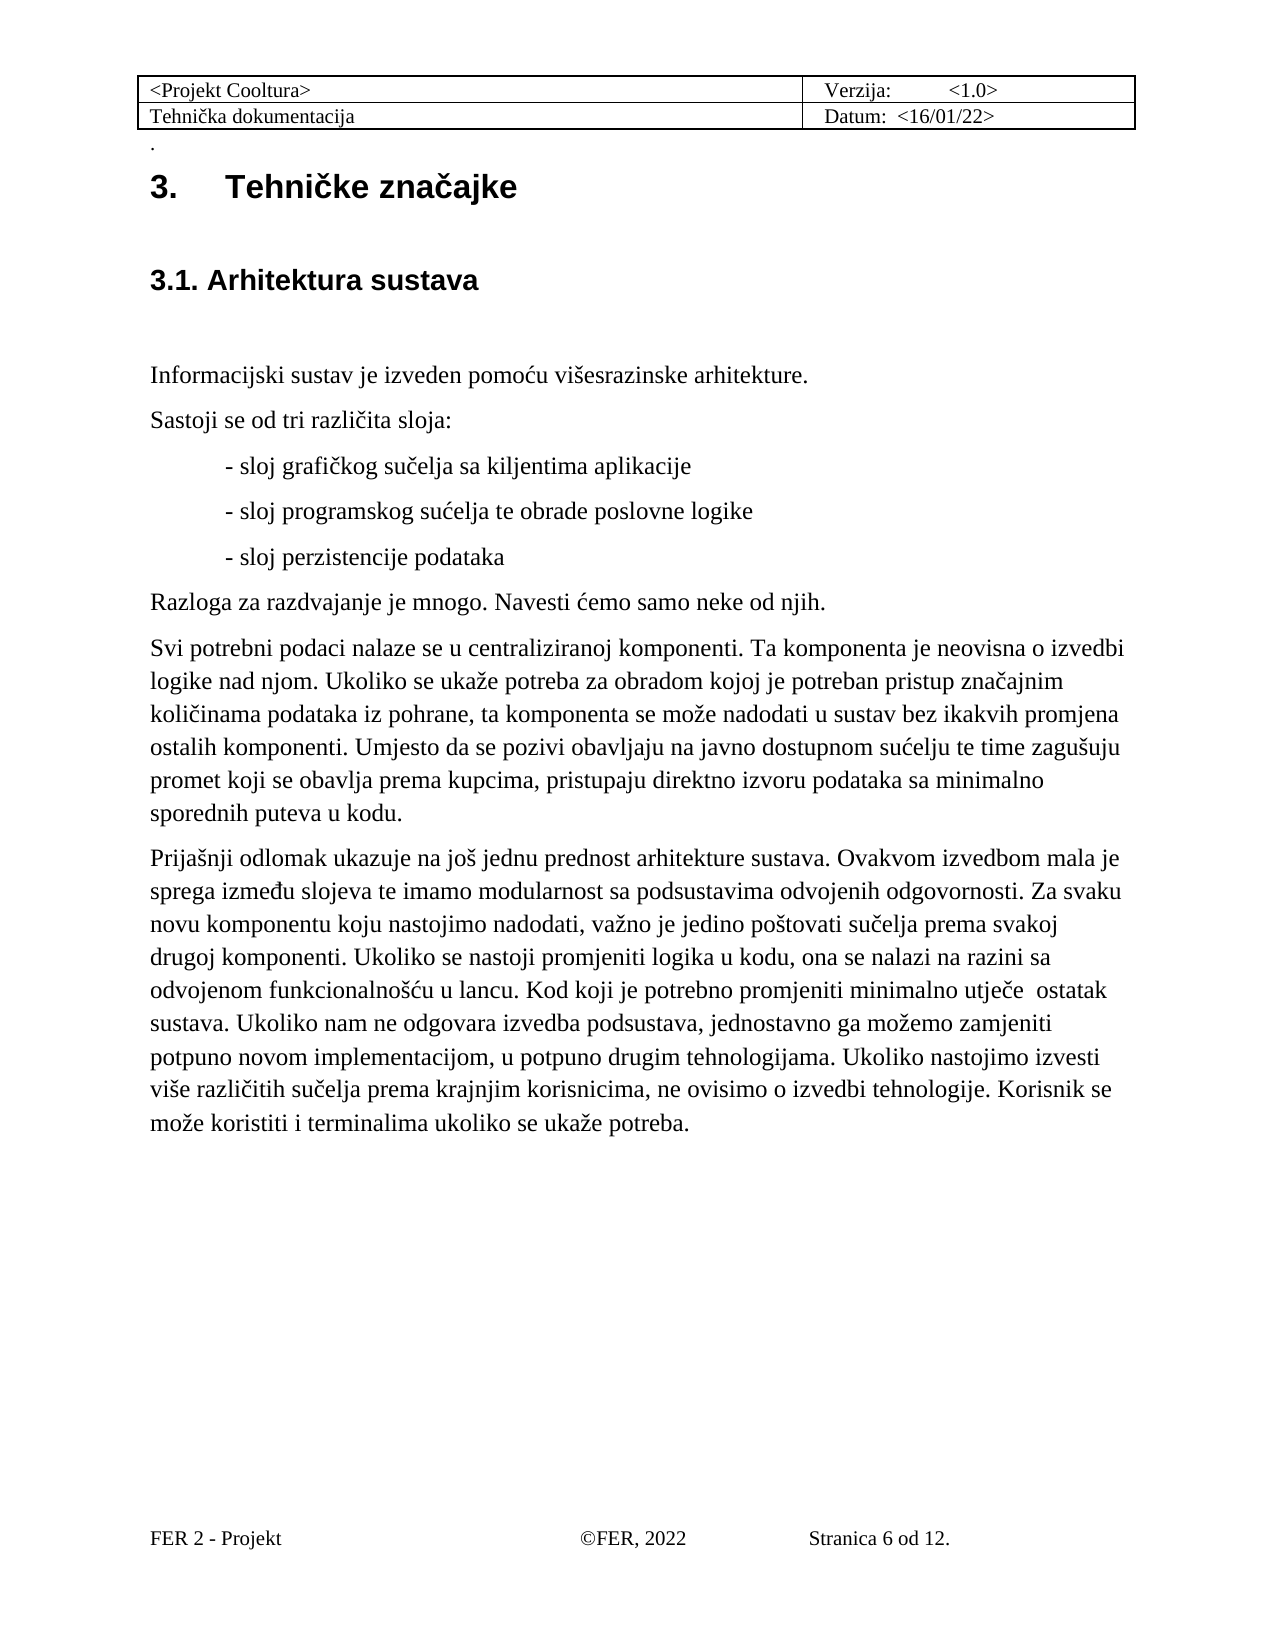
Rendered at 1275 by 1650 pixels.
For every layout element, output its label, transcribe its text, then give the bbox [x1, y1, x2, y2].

text - sloj grafičkog sučelja sa kiljentima aplikacije [150, 451, 1125, 479]
text Sastoji se od tri različita sloja: [150, 405, 1125, 434]
text Razloga za razdvajanje je mnogo. Navesti ćemo samo neke od njih. [150, 587, 1125, 616]
text - sloj programskog sućelja te obrade poslovne logike [150, 496, 1125, 525]
text Prijašnji odlomak ukazuje na još jednu prednost arhitekture sustava. Ovakvom izvedbom mala je sprega između slojeva te imamo modularnost sa podsustavima odvojenih odgovornosti. Za svaku novu komponentu koju nastojimo nadodati, važno je jedino poštovati sučelja prema svakoj drugoj komponenti. Ukoliko se nastoji promjeniti logika u kodu, ona se nalazi na razini sa odvojenom funkcionalnošću u lancu. Kod koji je potrebno promjeniti minimalno utječe ostatak sustava. Ukoliko nam ne odgovara izvedba podsustava, jednostavno ga možemo zamjeniti potpuno novom implementacijom, u potpuno drugim tehnologijama. Ukoliko nastojimo izvesti više različitih sučelja prema krajnjim korisnicima, ne ovisimo o izvedbi tehnologije. Korisnik se može koristiti i terminalima ukoliko se ukaže potreba. [150, 843, 1125, 1136]
text Svi potrebni podaci nalaze se u centraliziranoj komponenti. Ta komponenta je neovisna o izvedbi logike nad njom. Ukoliko se ukaže potreba za obradom kojoj je potreban pristup značajnim količinama podataka iz pohrane, ta komponenta se može nadodati u sustav bez ikakvih promjena ostalih komponenti. Umjesto da se pozivi obavljaju na javno dostupnom sućelju te time zagušuju promet koji se obavlja prema kupcima, pristupaju direktno izvoru podataka sa minimalno sporednih puteva u kodu. [150, 633, 1125, 827]
text 3.1. Arhitektura sustava [150, 263, 1125, 297]
text Informacijski sustav je izveden pomoću višesrazinske arhitekture. [150, 360, 1125, 388]
text - sloj perzistencije podataka [150, 542, 1125, 571]
subtitle Tehničke značajke [150, 167, 1125, 206]
